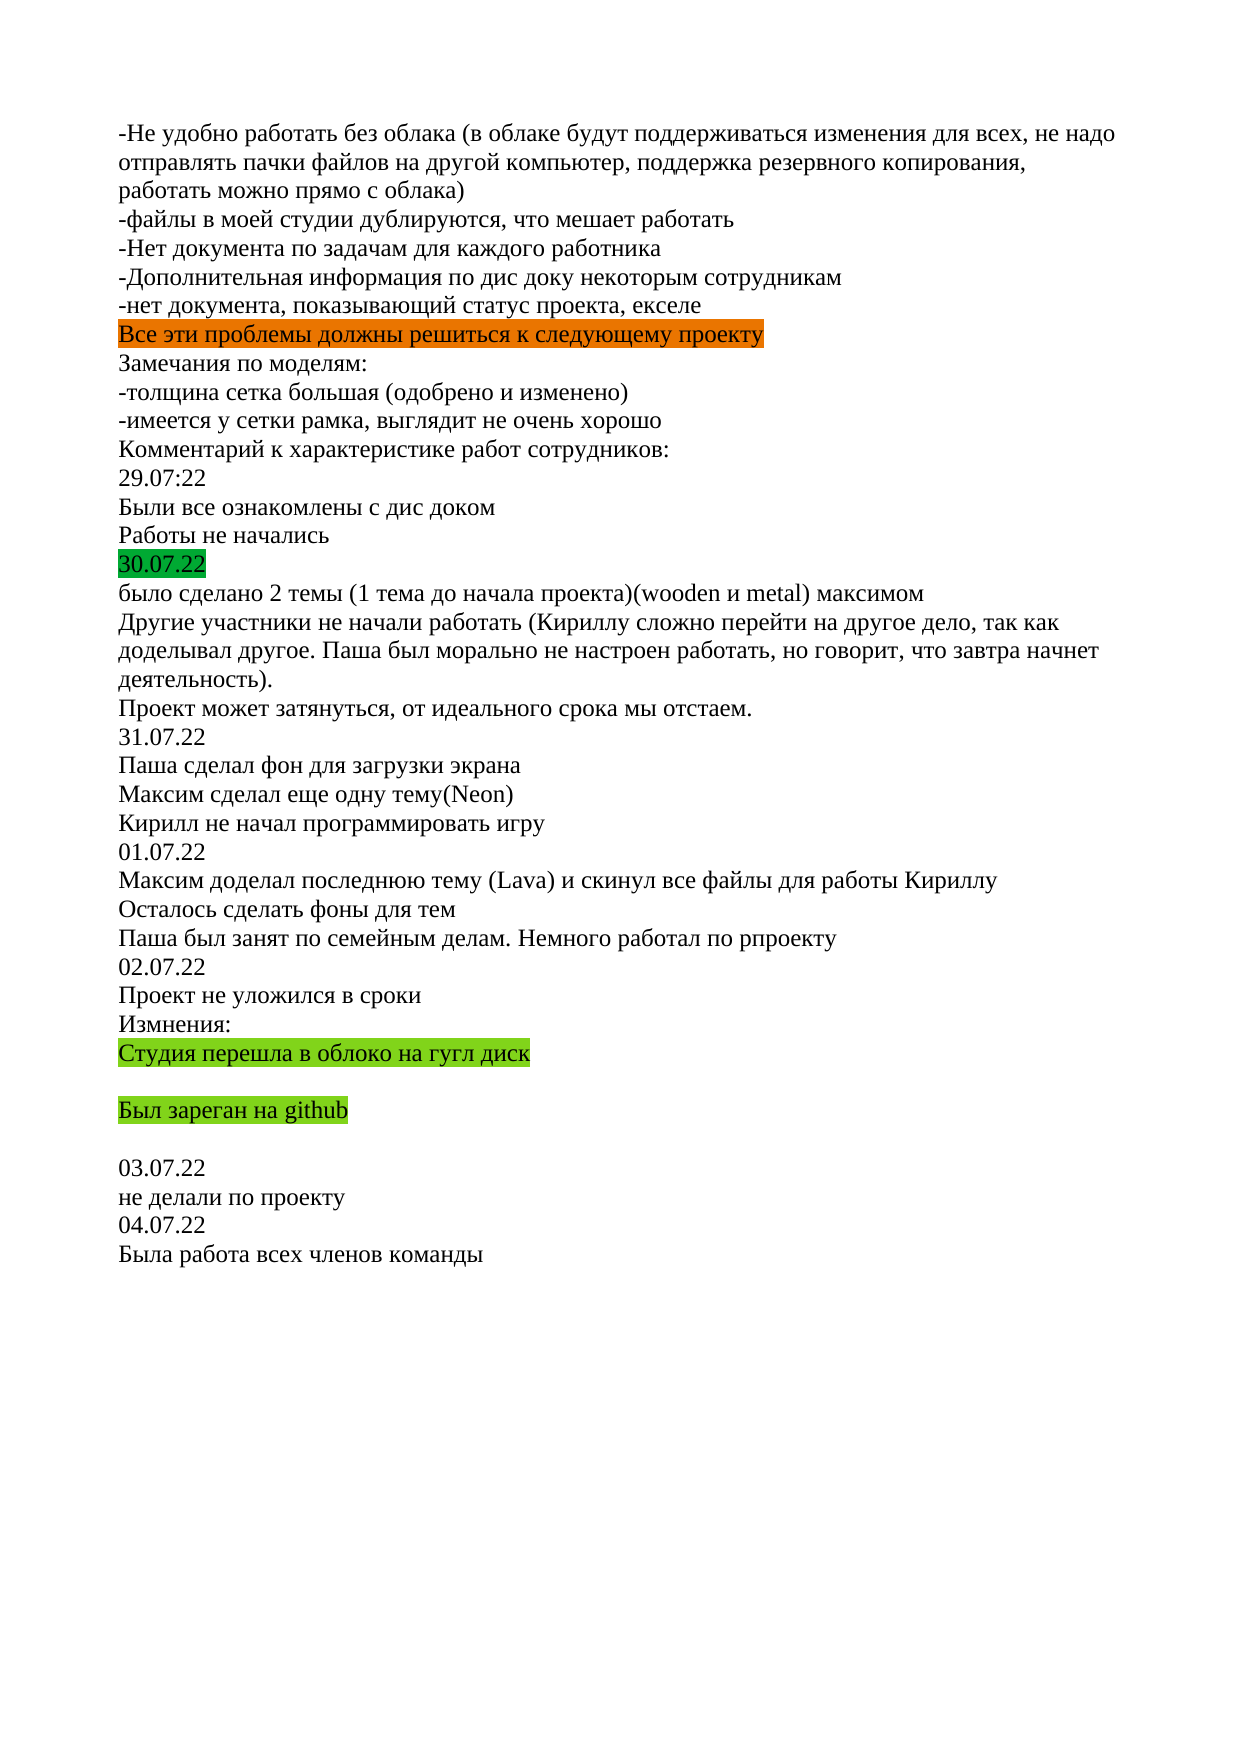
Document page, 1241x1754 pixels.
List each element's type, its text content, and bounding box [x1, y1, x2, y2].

text Были все ознакомлены с дис доком [118, 492, 1122, 521]
text Максим доделал последнюю тему (Lava) и скинул все файлы для работы Кириллу [118, 866, 1122, 894]
text -толщина сетка большая (одобрено и изменено) [118, 377, 1122, 406]
text Работы не начались [118, 521, 1122, 549]
text Осталось сделать фоны для тем [118, 894, 1122, 923]
text Была работа всех членов команды [118, 1239, 1122, 1268]
text -нет документа, показывающий статус проекта, екселе [118, 291, 1122, 319]
text 01.07.22 [118, 837, 1122, 866]
text Максим сделал еще одну тему(Neon) [118, 779, 1122, 808]
text Проект может затянуться, от идеального срока мы отстаем. [118, 693, 1122, 722]
text -Дополнительная информация по дис доку некоторым сотрудникам [118, 262, 1122, 291]
text Проект не уложился в сроки [118, 981, 1122, 1009]
text 03.07.22 [118, 1153, 1122, 1182]
text 29.07:22 [118, 463, 1122, 492]
text -Нет документа по задачам для каждого работника [118, 233, 1122, 262]
text Кирилл не начал программировать игру [118, 808, 1122, 837]
text Другие участники не начали работать (Кириллу сложно перейти на другое дело, так как доделывал другое. Паша был морально не настроен работать, но говорит, что завтра начнет деятельность). [118, 607, 1122, 693]
text Замечания по моделям: [118, 348, 1122, 377]
text -файлы в моей студии дублируются, что мешает работать [118, 204, 1122, 233]
text 31.07.22 [118, 722, 1122, 751]
text -имеется у сетки рамка, выглядит не очень хорошо [118, 406, 1122, 434]
text 30.07.22 [118, 549, 1122, 578]
text Паша был занят по семейным делам. Немного работал по рпроекту [118, 923, 1122, 952]
text -Не удобно работать без облака (в облаке будут поддерживаться изменения для всех, не надо отправлять пачки файлов на другой компьютер, поддержка резервного копирования, работать можно прямо с облака) [118, 118, 1122, 204]
text Был зареган на github [118, 1096, 1122, 1124]
text не делали по проекту [118, 1182, 1122, 1211]
text Комментарий к характеристике работ сотрудников: [118, 434, 1122, 463]
text Паша сделал фон для загрузки экрана [118, 751, 1122, 779]
text Студия перешла в облоко на гугл диск [118, 1038, 1122, 1067]
text было сделано 2 темы (1 тема до начала проекта)(wooden и metal) максимом [118, 578, 1122, 607]
text 04.07.22 [118, 1211, 1122, 1239]
text 02.07.22 [118, 952, 1122, 981]
text Все эти проблемы должны решиться к следующему проекту [118, 319, 1122, 348]
text Измнения: [118, 1009, 1122, 1038]
